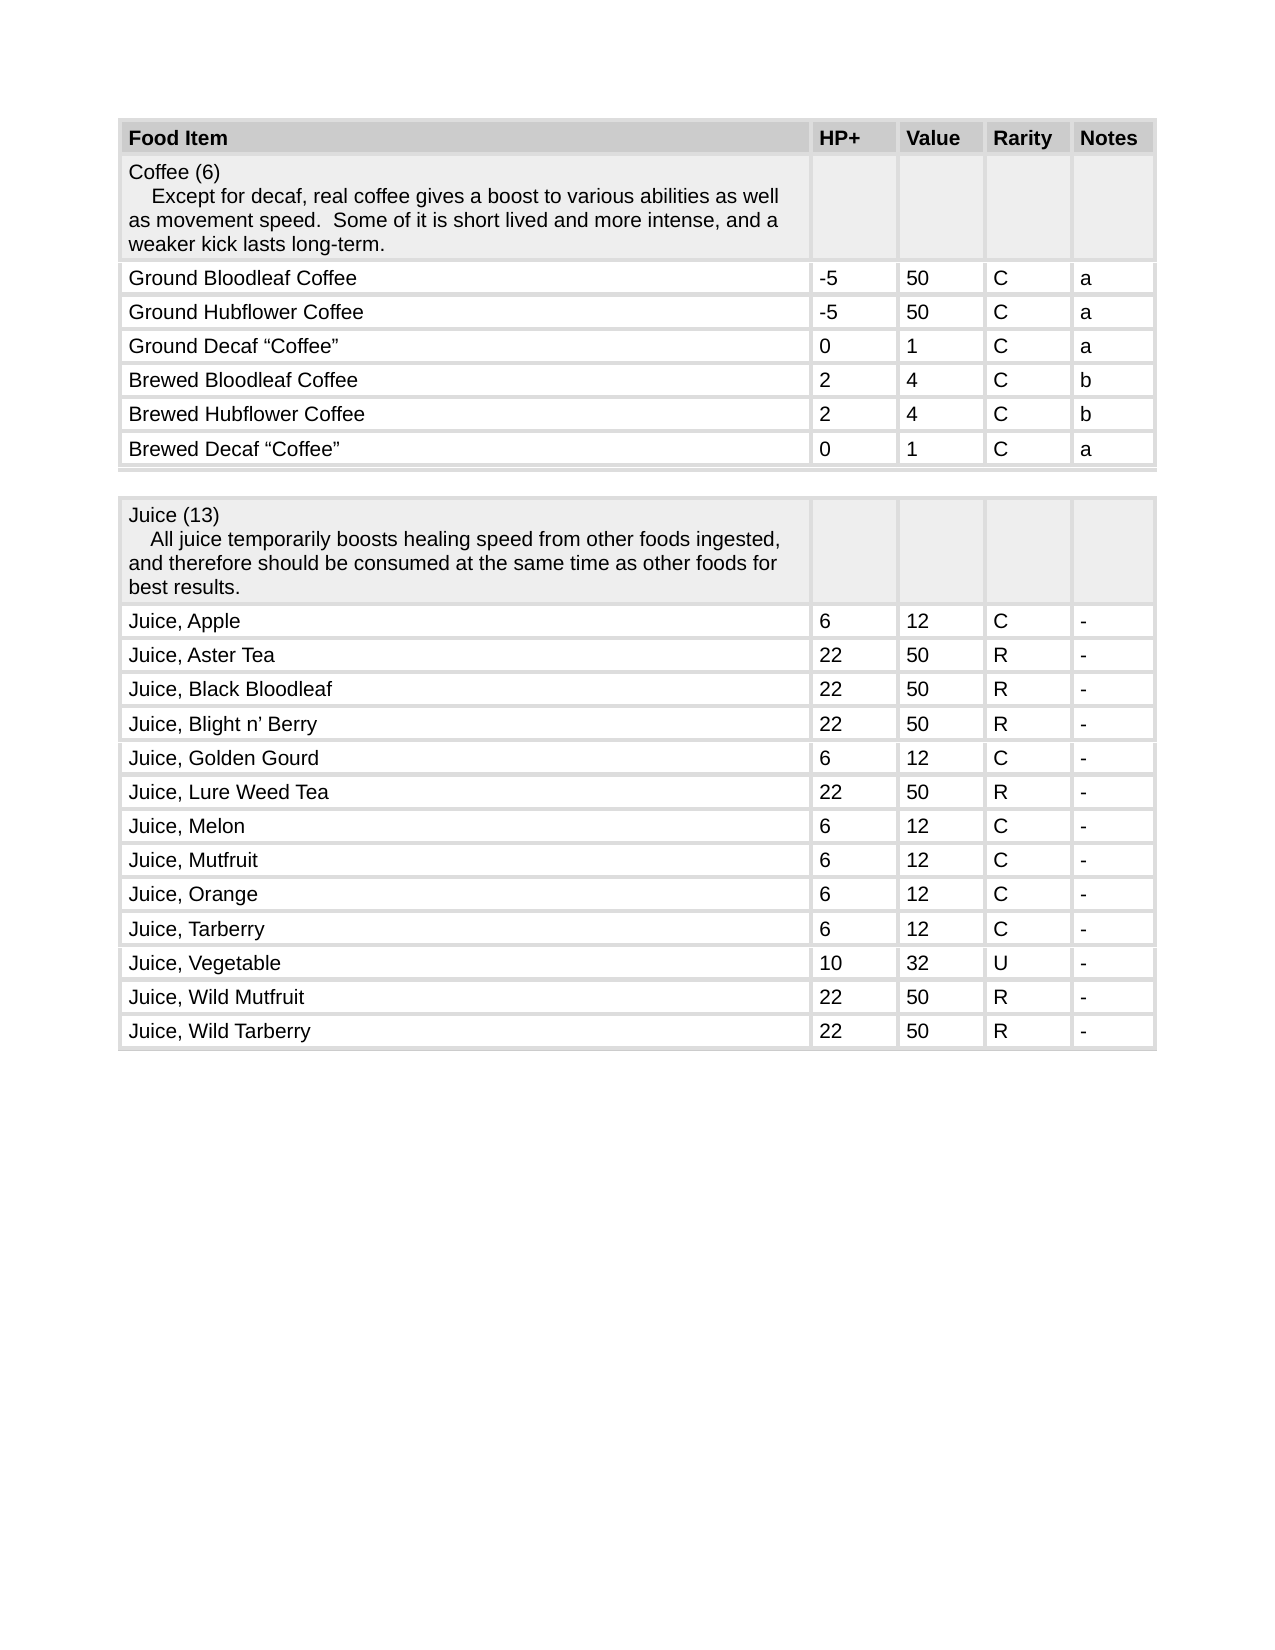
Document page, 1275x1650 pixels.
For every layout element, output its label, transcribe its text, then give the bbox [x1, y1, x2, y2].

table_cell R [987, 708, 1070, 738]
table_cell Juice, Melon [122, 811, 809, 841]
table_header HP+ [813, 122, 896, 152]
table_cell a [1074, 331, 1153, 361]
table_cell [900, 500, 983, 602]
table_cell 0 [813, 331, 896, 361]
table_cell Juice, Orange [122, 879, 809, 909]
table_cell -5 [813, 297, 896, 327]
table_cell [896, 1051, 983, 1511]
table_cell - [1074, 606, 1153, 636]
table_cell [983, 1051, 1070, 1511]
table_cell a [1074, 433, 1153, 463]
table_cell 22 [813, 708, 896, 738]
table_cell Brewed Decaf “Coffee” [122, 433, 809, 463]
table_cell [809, 472, 896, 496]
table_cell 50 [900, 674, 983, 704]
table_cell 10 [813, 948, 896, 977]
table_cell 12 [900, 879, 983, 909]
table_cell Juice, Golden Gourd [122, 743, 809, 772]
table_cell [813, 500, 896, 602]
table_cell 1 [900, 433, 983, 463]
table_cell [896, 472, 983, 496]
table_cell C [987, 331, 1070, 361]
table_cell U [987, 948, 1070, 977]
table_cell R [987, 777, 1070, 807]
table_cell [1070, 472, 1157, 496]
table_cell Juice, Wild Mutfruit [122, 982, 809, 1012]
table_cell 4 [900, 399, 983, 429]
table_cell Juice, Vegetable [122, 948, 809, 977]
table_cell - [1074, 640, 1153, 670]
table_cell 6 [813, 743, 896, 772]
table_header Rarity [987, 122, 1070, 152]
table_cell Brewed Bloodleaf Coffee [122, 365, 809, 395]
table_cell Juice, Tarberry [122, 913, 809, 943]
table_cell a [1074, 263, 1153, 292]
table_cell - [1074, 708, 1153, 738]
table_cell C [987, 811, 1070, 841]
table_cell Juice, Apple [122, 606, 809, 636]
table_header Food Item [122, 122, 809, 152]
table_cell 50 [900, 1016, 983, 1046]
table_cell b [1074, 399, 1153, 429]
table_cell 4 [900, 365, 983, 395]
table_cell C [987, 365, 1070, 395]
table_cell - [1074, 743, 1153, 772]
table_cell R [987, 982, 1070, 1012]
table_cell C [987, 433, 1070, 463]
table_cell Ground Decaf “Coffee” [122, 331, 809, 361]
table_cell R [987, 674, 1070, 704]
table_cell - [1074, 948, 1153, 977]
table_cell C [987, 399, 1070, 429]
table_cell a [1074, 297, 1153, 327]
table_cell [1074, 500, 1153, 602]
table_cell 12 [900, 811, 983, 841]
table_cell 50 [900, 263, 983, 292]
table_cell C [987, 879, 1070, 909]
table_cell Ground Bloodleaf Coffee [122, 263, 809, 292]
table_cell 50 [900, 708, 983, 738]
table_cell 6 [813, 845, 896, 875]
table_cell C [987, 263, 1070, 292]
table_cell C [987, 845, 1070, 875]
table_cell 22 [813, 674, 896, 704]
table_cell 50 [900, 982, 983, 1012]
table_cell 12 [900, 913, 983, 943]
table_cell [1070, 1051, 1157, 1511]
table_header Notes [1074, 122, 1153, 152]
table_cell 6 [813, 811, 896, 841]
table_cell C [987, 743, 1070, 772]
table_cell Coffee (6) Except for decaf, real coffee gives a boost to various abilities as well as movement speed. Some of it is short lived and more intense, and a weaker kick lasts long-term. [122, 156, 809, 258]
table_cell [1074, 156, 1153, 258]
table_cell Brewed Hubflower Coffee [122, 399, 809, 429]
table_header Value [900, 122, 983, 152]
table_cell 12 [900, 845, 983, 875]
table_cell Juice (13) All juice temporarily boosts healing speed from other foods ingested, and therefore should be consumed at the same time as other foods for best results. [122, 500, 809, 602]
table_cell -5 [813, 263, 896, 292]
table_cell - [1074, 1016, 1153, 1046]
table_cell - [1074, 674, 1153, 704]
table_cell 32 [900, 948, 983, 977]
table_cell b [1074, 365, 1153, 395]
table_cell [900, 156, 983, 258]
table_cell 2 [813, 399, 896, 429]
table_cell Juice, Blight n’ Berry [122, 708, 809, 738]
table_cell C [987, 297, 1070, 327]
table_cell Juice, Wild Tarberry [122, 1016, 809, 1046]
table_cell Juice, Lure Weed Tea [122, 777, 809, 807]
table_cell C [987, 606, 1070, 636]
table_cell [983, 472, 1070, 496]
table_cell 0 [813, 433, 896, 463]
table_cell 1 [900, 331, 983, 361]
table_cell - [1074, 982, 1153, 1012]
table_cell - [1074, 845, 1153, 875]
table_cell [118, 1051, 809, 1511]
table_cell R [987, 640, 1070, 670]
table_cell [809, 1051, 896, 1511]
table_cell 6 [813, 606, 896, 636]
table_cell 50 [900, 777, 983, 807]
table_cell C [987, 913, 1070, 943]
table_cell Juice, Black Bloodleaf [122, 674, 809, 704]
table_cell Juice, Aster Tea [122, 640, 809, 670]
table_cell - [1074, 811, 1153, 841]
table_cell - [1074, 777, 1153, 807]
table_cell 2 [813, 365, 896, 395]
table_cell [118, 472, 809, 496]
table_cell 50 [900, 297, 983, 327]
table_cell 6 [813, 879, 896, 909]
table_cell 12 [900, 606, 983, 636]
table_cell - [1074, 913, 1153, 943]
table_cell [987, 156, 1070, 258]
table_cell R [987, 1016, 1070, 1046]
table_cell Juice, Mutfruit [122, 845, 809, 875]
table_cell 22 [813, 982, 896, 1012]
table_cell 22 [813, 640, 896, 670]
table_cell 22 [813, 777, 896, 807]
table_cell 50 [900, 640, 983, 670]
table_cell - [1074, 879, 1153, 909]
table_cell 22 [813, 1016, 896, 1046]
table_cell 6 [813, 913, 896, 943]
table_cell Ground Hubflower Coffee [122, 297, 809, 327]
table_cell 12 [900, 743, 983, 772]
table_cell [813, 156, 896, 258]
table_cell [987, 500, 1070, 602]
